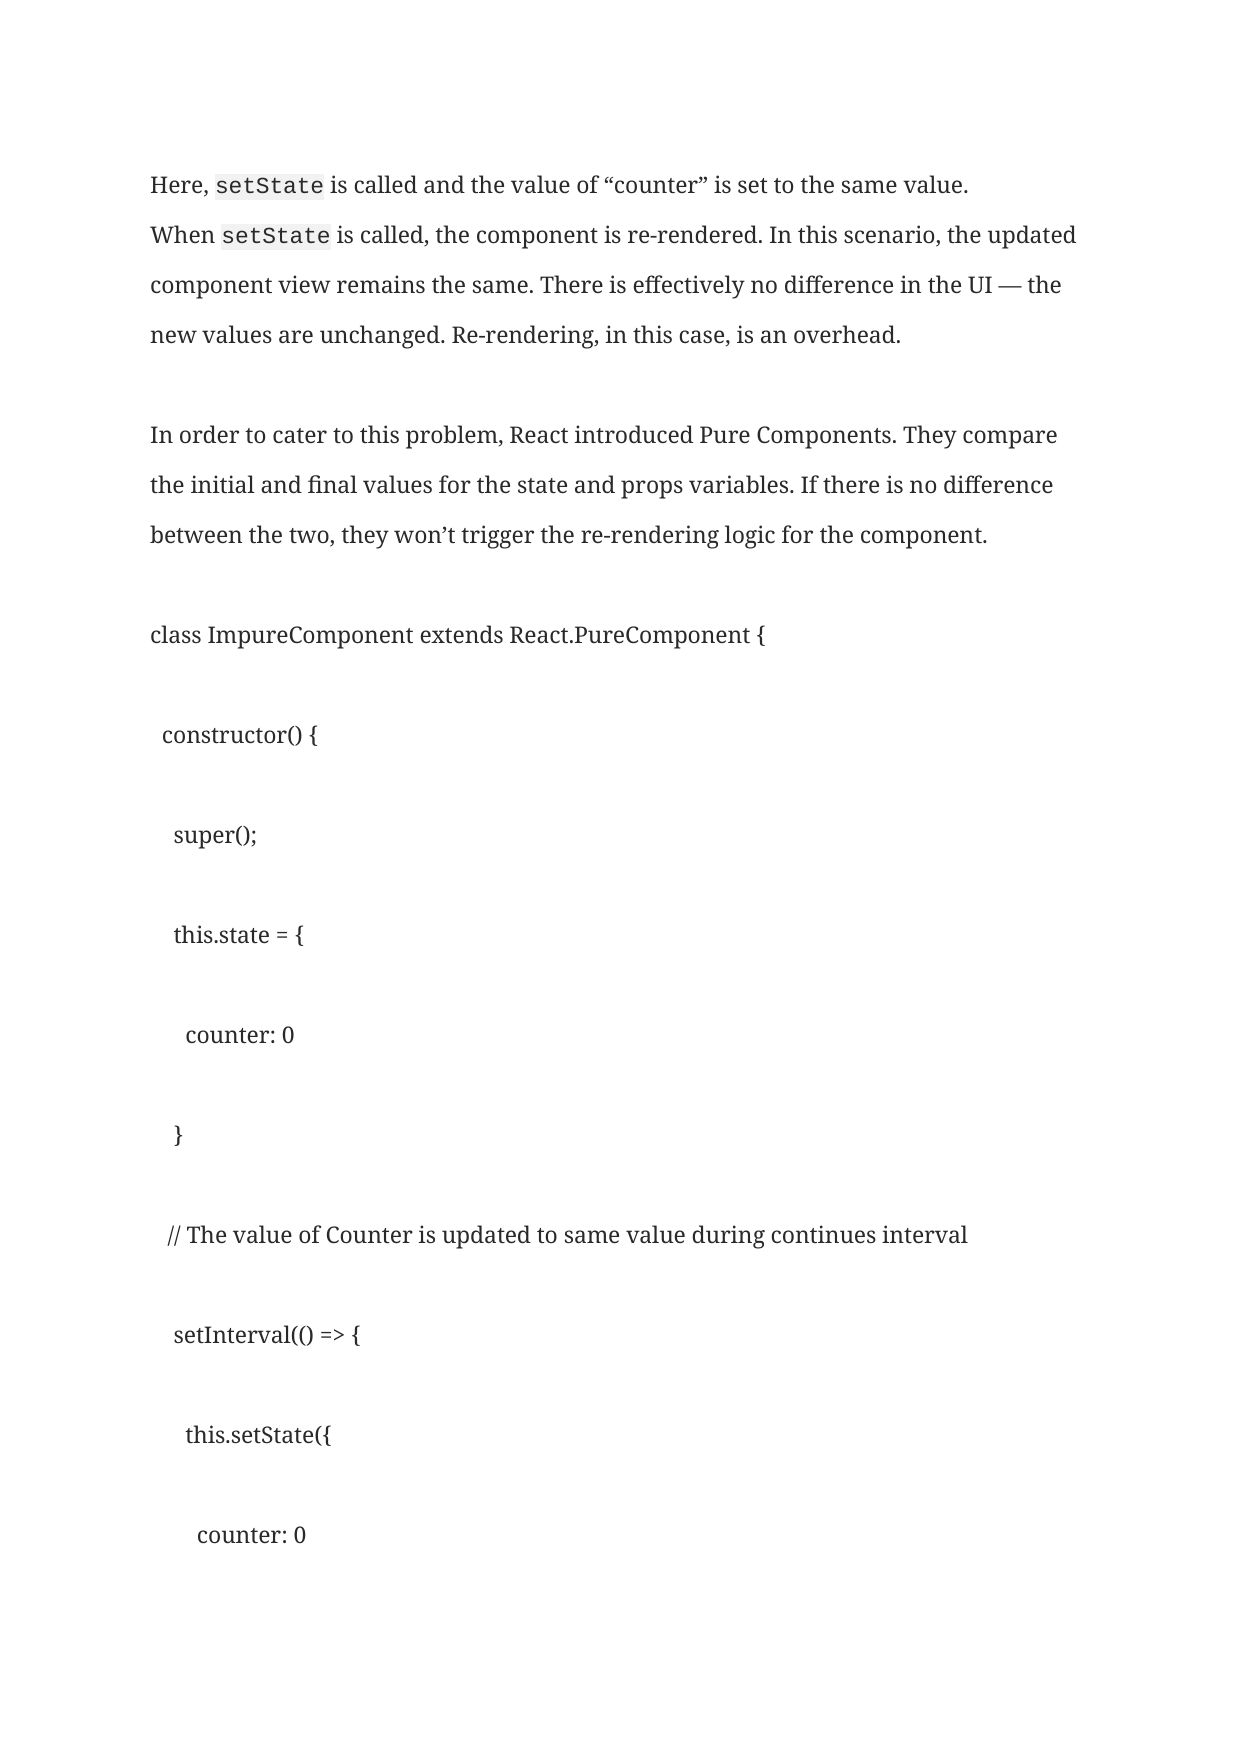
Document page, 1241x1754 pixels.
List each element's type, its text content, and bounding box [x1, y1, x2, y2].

text In order to cater to this problem, React introduced Pure Components. They compare the initial and final values for the state and props variables. If there is no difference between the two, they won’t trigger the re-rendering logic for the component. [150, 400, 1090, 550]
text counter: 0 [150, 1500, 1090, 1550]
text class ImpureComponent extends React.PureComponent { [150, 600, 1090, 650]
text super(); [150, 800, 1090, 850]
text constructor() { [150, 700, 1090, 750]
text this.state = { [150, 900, 1090, 950]
text } [150, 1100, 1090, 1150]
text counter: 0 [150, 1000, 1090, 1050]
text Here, setState is called and the value of “counter” is set to the same value. When setState is called, the component is re-rendered. In this scenario, the updated component view remains the same. There is effectively no difference in the UI — the new values are unchanged. Re-rendering, in this case, is an overhead. [150, 150, 1090, 350]
text setInterval(() => { [150, 1300, 1090, 1350]
text this.setState({ [150, 1400, 1090, 1450]
text // The value of Counter is updated to same value during continues interval [150, 1200, 1090, 1250]
